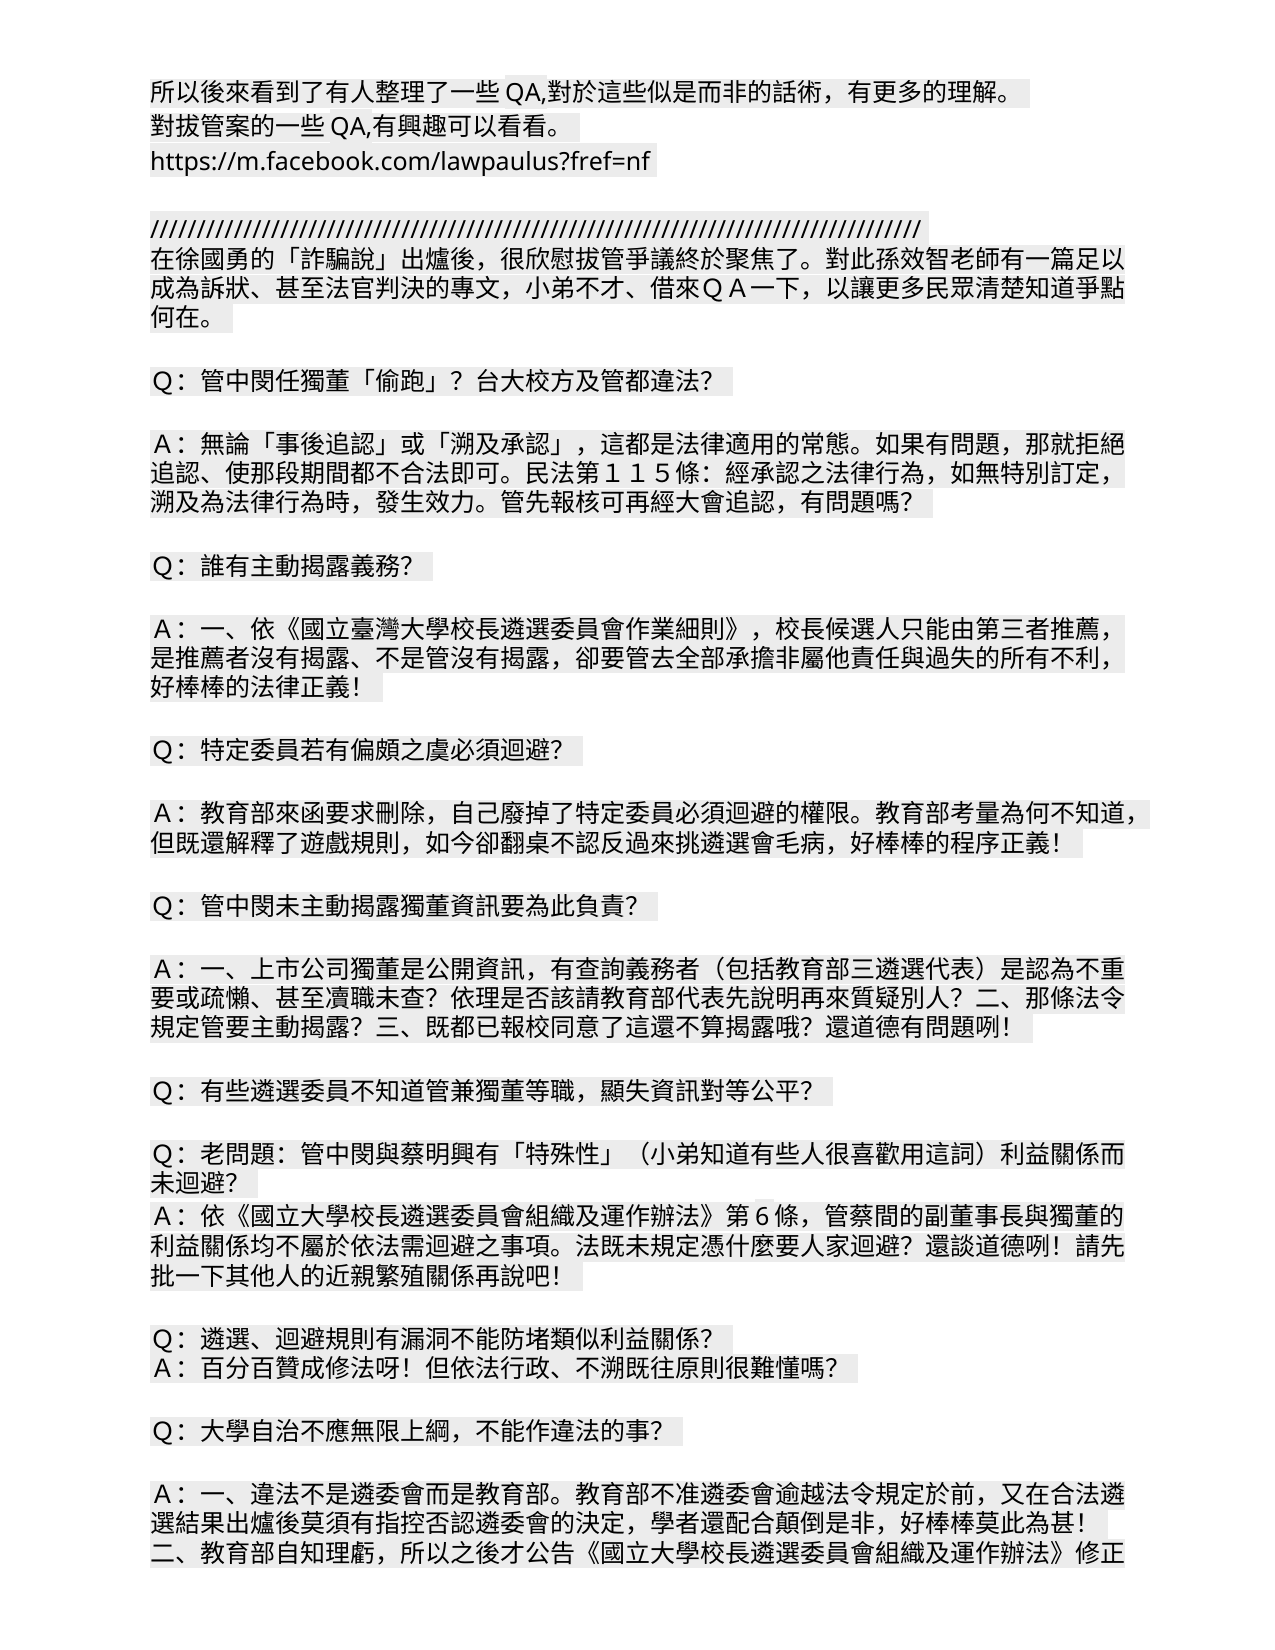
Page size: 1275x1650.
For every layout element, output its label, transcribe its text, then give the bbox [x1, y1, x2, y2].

text 我在臉書常看到有個台大法律系教授認為應該拔管，並分享一些反管人的文章，很多冷嘲熱諷說反拔管的人都是一些不懂法律的人。我是覺得，似是而非的酸言酸語比較多，但有時候也不知道如何比較”專業”的反駁。在他們眼裏，我是沒有法律素養的。 所以後來看到了有人整理了一些QA,對於這些似是而非的話術，有更多的理解。 對拔管案的一些QA,有興趣可以看看。 https://m.facebook.com/lawpaulus?fref=nf /////////////////////////////////////////////////////////////////////////////////// 在徐國勇的「詐騙說」出爐後，很欣慰拔管爭議終於聚焦了。對此孫效智老師有一篇足以成為訴狀、甚至法官判決的專文，小弟不才、借來ＱＡ一下，以讓更多民眾清楚知道爭點何在。 Ｑ：管中閔任獨董「偷跑」？台大校方及管都違法？ Ａ：無論「事後追認」或「溯及承認」，這都是法律適用的常態。如果有問題，那就拒絕追認、使那段期間都不合法即可。民法第１１５條：經承認之法律行為，如無特別訂定，溯及為法律行為時，發生效力。管先報核可再經大會追認，有問題嗎？ Ｑ：誰有主動揭露義務？ Ａ：一、依《國立臺灣大學校長遴選委員會作業細則》，校長候選人只能由第三者推薦，是推薦者沒有揭露、不是管沒有揭露，卻要管去全部承擔非屬他責任與過失的所有不利，好棒棒的法律正義！ Ｑ：特定委員若有偏頗之虞必須迴避？ Ａ：教育部來函要求刪除，自己廢掉了特定委員必須迴避的權限。教育部考量為何不知道，但既還解釋了遊戲規則，如今卻翻桌不認反過來挑遴選會毛病，好棒棒的程序正義！ Ｑ：管中閔未主動揭露獨董資訊要為此負責？ Ａ：一、上市公司獨董是公開資訊，有查詢義務者（包括教育部三遴選代表）是認為不重要或疏懶、甚至凟職未查？依理是否該請教育部代表先說明再來質疑別人？二、那條法令規定管要主動揭露？三、既都已報校同意了這還不算揭露哦？還道德有問題咧！ Ｑ：有些遴選委員不知道管兼獨董等職，顯失資訊對等公平？ Ｑ：老問題：管中閔與蔡明興有「特殊性」（小弟知道有些人很喜歡用這詞）利益關係而未迴避？ Ａ：依《國立大學校長遴選委員會組織及運作辦法》第6條，管蔡間的副董事長與獨董的利益關係均不屬於依法需迴避之事項。法既未規定憑什麼要人家迴避？還談道德咧！請先批一下其他人的近親繁殖關係再說吧！ Ｑ：遴選、迴避規則有漏洞不能防堵類似利益關係？ Ａ：百分百贊成修法呀！但依法行政、不溯既往原則很難懂嗎？ Ｑ：大學自治不應無限上綱，不能作違法的事？ Ａ：一、違法不是遴委會而是教育部。教育部不准遴委會逾越法令規定於前，又在合法遴選結果出爐後莫須有指控否認遴委會的決定，學者還配合顛倒是非，好棒棒莫此為甚！ 二、教育部自知理虧，所以之後才公告《國立大學校長遴選委員會組織及運作辦法》修正草案說要主動揭露等等，且林騰蛟常次說，新法案不能溯及既往。如今卻以此為主要理由拔管，這不是北洋政府又是什麼？好棒棒的法治國精神之實踐！ 結論：其實上面嚴格來說都是贅文，因為迄今蔡政府仍無法提出為何有拔管權？的有力依據（參前貼文）。 關於從教育部有最終決定權的二階段遴選，改為如今完全尊重遴選會的一階段遴選，小弟就打個比方吧！ 某大戶人家，百年來兒子要找對象，不論你選誰最終都得老（佛）爺點頭、甚至決定是誰就是誰。後來興自由戀愛，老（佛）爺也體悟到時代進步了，就決定「完全尊重」兒子的決定，還訂了書面約定（修法）說帶回家來我一定給你們祝福（聘任）！但沒想兒子找了半天還是找個老（佛）爺不喜歡的，老爺更翻臉說你找老婆的「過程」有問題，祝福？門都沒有。 還請各位看倌評評理，您說，這到底是老（佛）爺有理還是兒子有理？這姻緣可是有效還沒效？ ///////////////////////////////////////////////////////////////// 再說一遍，小弟海納百川、什麼意見都看，為免挺管拔管爭議陷入無限輪迴圈，謹整理及以白話說明如下： Ｑ：根本問題：教育部有無拔管權（大學法第九條「聘任」如何解釋）？ Ａ：請不要烏龍轉桌到什麼行政監督權、憲法甚至蔣經國精神，做些基本功去查立法院公報吧！當時教育部長杜正勝說，以後遴選委員會要負起責任，教育部「完全」尊重學校的決定。（若還有疑問，請了解一下當時從二階段遴選改為一階段的目的，就是要幹掉教育部的最終決定權，並將教育部的行政監督權納入第一階段淡化之，這有那麼難懂嗎？） Ｑ：那教育部若在遴選後發聘前發現違法，豈非要讓違法者上任？ Ａ：一、請先證明人家違法再說。二、把違法在位者給拉下馬不是更爽（政治效應更大）？為何竟寧願甘冒侵害大學自主之不諱？ Ｑ：管中閔並未主動揭露他是獨董？ Ａ：從教育部的《國立大學校長遴選委員會組織及運作辦法》到《國立臺灣大學校長遴選委員會組織及運作要點》，皆未載明擔任獨董必須揭露，何況管中閔是經台大核可當獨董在案。拿沒有的規定去卡人，就是賭輸翻桌！去了解一下法律明確性原則吧！ Ｑ：管兼獨董偷跑違反兼職規定？ 5月17日台大校長核可，6月14日 管中閔擔任台哥大獨董，還有問題嗎？至於擔任審計委員會與薪資報酬委員，請看一下證券交易法規定，這與他擔任獨董是同一件事，沒那麼難的。 Ｑ：管中閔與蔡明興間有利益迴避問題？ Ａ：請問相關的行政程序法、部頒國立大學校長遴選辦法、台大校長遴選辦法中那一條規定要迴避？ Ｑ：教育部難道要坐視可能的財團利益輸送而不管? Ａ：拿還未發生的事去說嘴，真是好棒棒！ 註：以上請參須文蔚老師臉書，會有更詳盡的解說。 Ｑ：管中閔論文抄襲？ Ａ：您有沒有想過舉發此事的民進黨立委張廖萬堅好久不吭聲了？不要再汙辱人民的智商。 Ｑ：台大校長遴選委員會因拒不依教育部指示開會鬧內鬨、沈委員辭職？ Ａ：一、遴選會既然合法作為，為何要依教育部曲解法令的指示行事？二、自己去查沈老公是誰吧！色彩如此鮮明不辭才怪！ Ｑ：現行遴選辦法漏洞百出要改革。 Ａ：一、請先看當年是那黨力推、誰執政時過的。二、絕對贊成改革，但有一個東西叫不溯既往原則好不？三、撰文的連現行遴選制度是什麼都搞錯，這種文章你也敢信敢分享？ 結論：拔管言論頻遭打臉已不新鮮，迄今拿不出具體違法事證不說，其後而來的各種或披法律專業唬人外衣（如某李姓教授說教育部有初步權限，請問依據何在？）、或披文青藻飾外衣的文章寫得落落長（如黃姓教授千字文），卻都簡單三言兩語即可攻破。但對於挺管的文章，拔管者除了視而不見或ㄏㄏ回應，可還有具建設性的？如果有歡迎提供，小弟很願傾聽接受的。 如今風暴愈滾愈大，足以說明隨著真理愈辯愈明，已難靠御用學者或媒體帶轉風向，蔡政府是真看不懂還是權力的傲慢？ [150, 75, 1125, 1568]
